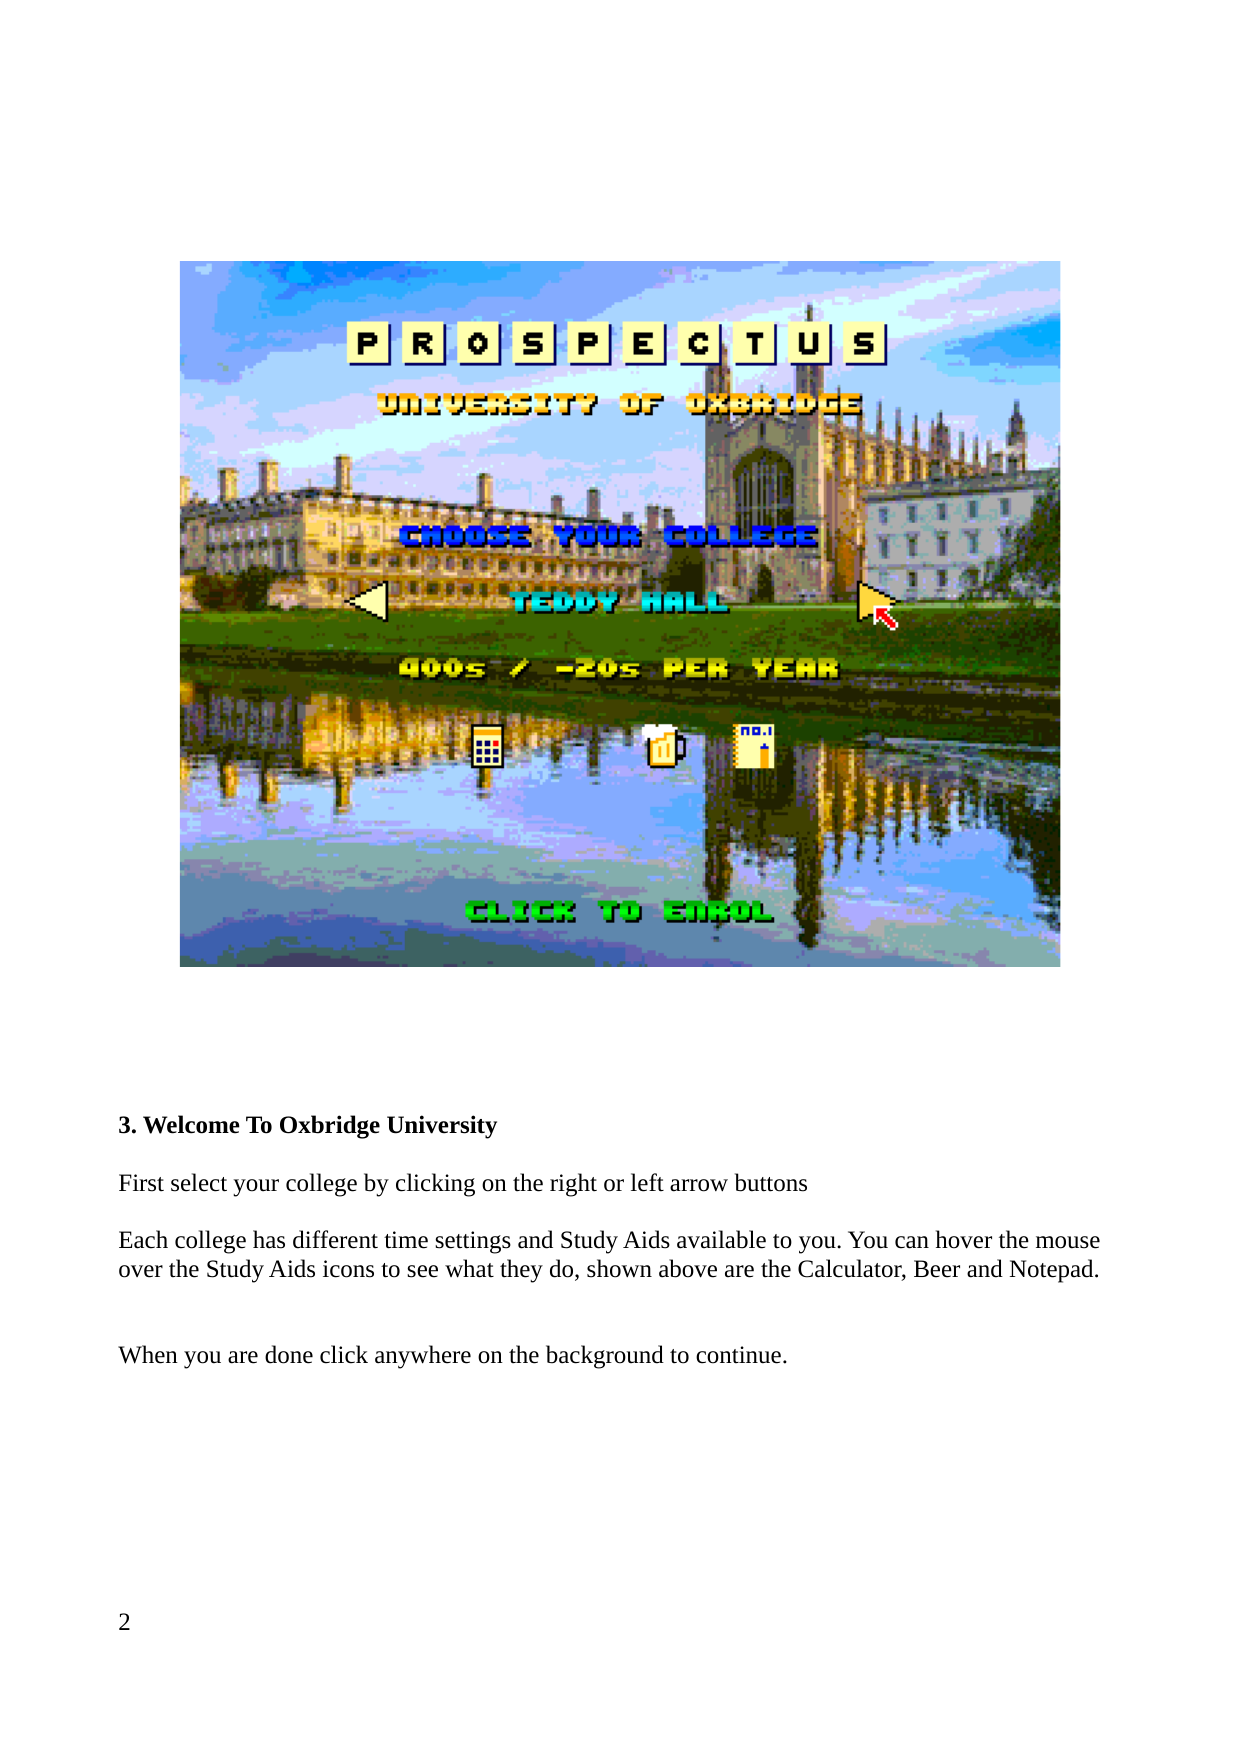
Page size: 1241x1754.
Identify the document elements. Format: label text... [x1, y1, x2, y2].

text When you are done click anywhere on the background to continue. [118, 1340, 1122, 1369]
picture [179, 261, 1061, 967]
text First select your college by clicking on the right or left arrow buttons [118, 1168, 1122, 1196]
text 3. Welcome To Oxbridge University [118, 1110, 1122, 1139]
text Each college has different time settings and Study Aids available to you. You can hover the mouse over the Study Aids icons to see what they do, shown above are the Calculator, Beer and Notepad. [118, 1225, 1122, 1283]
